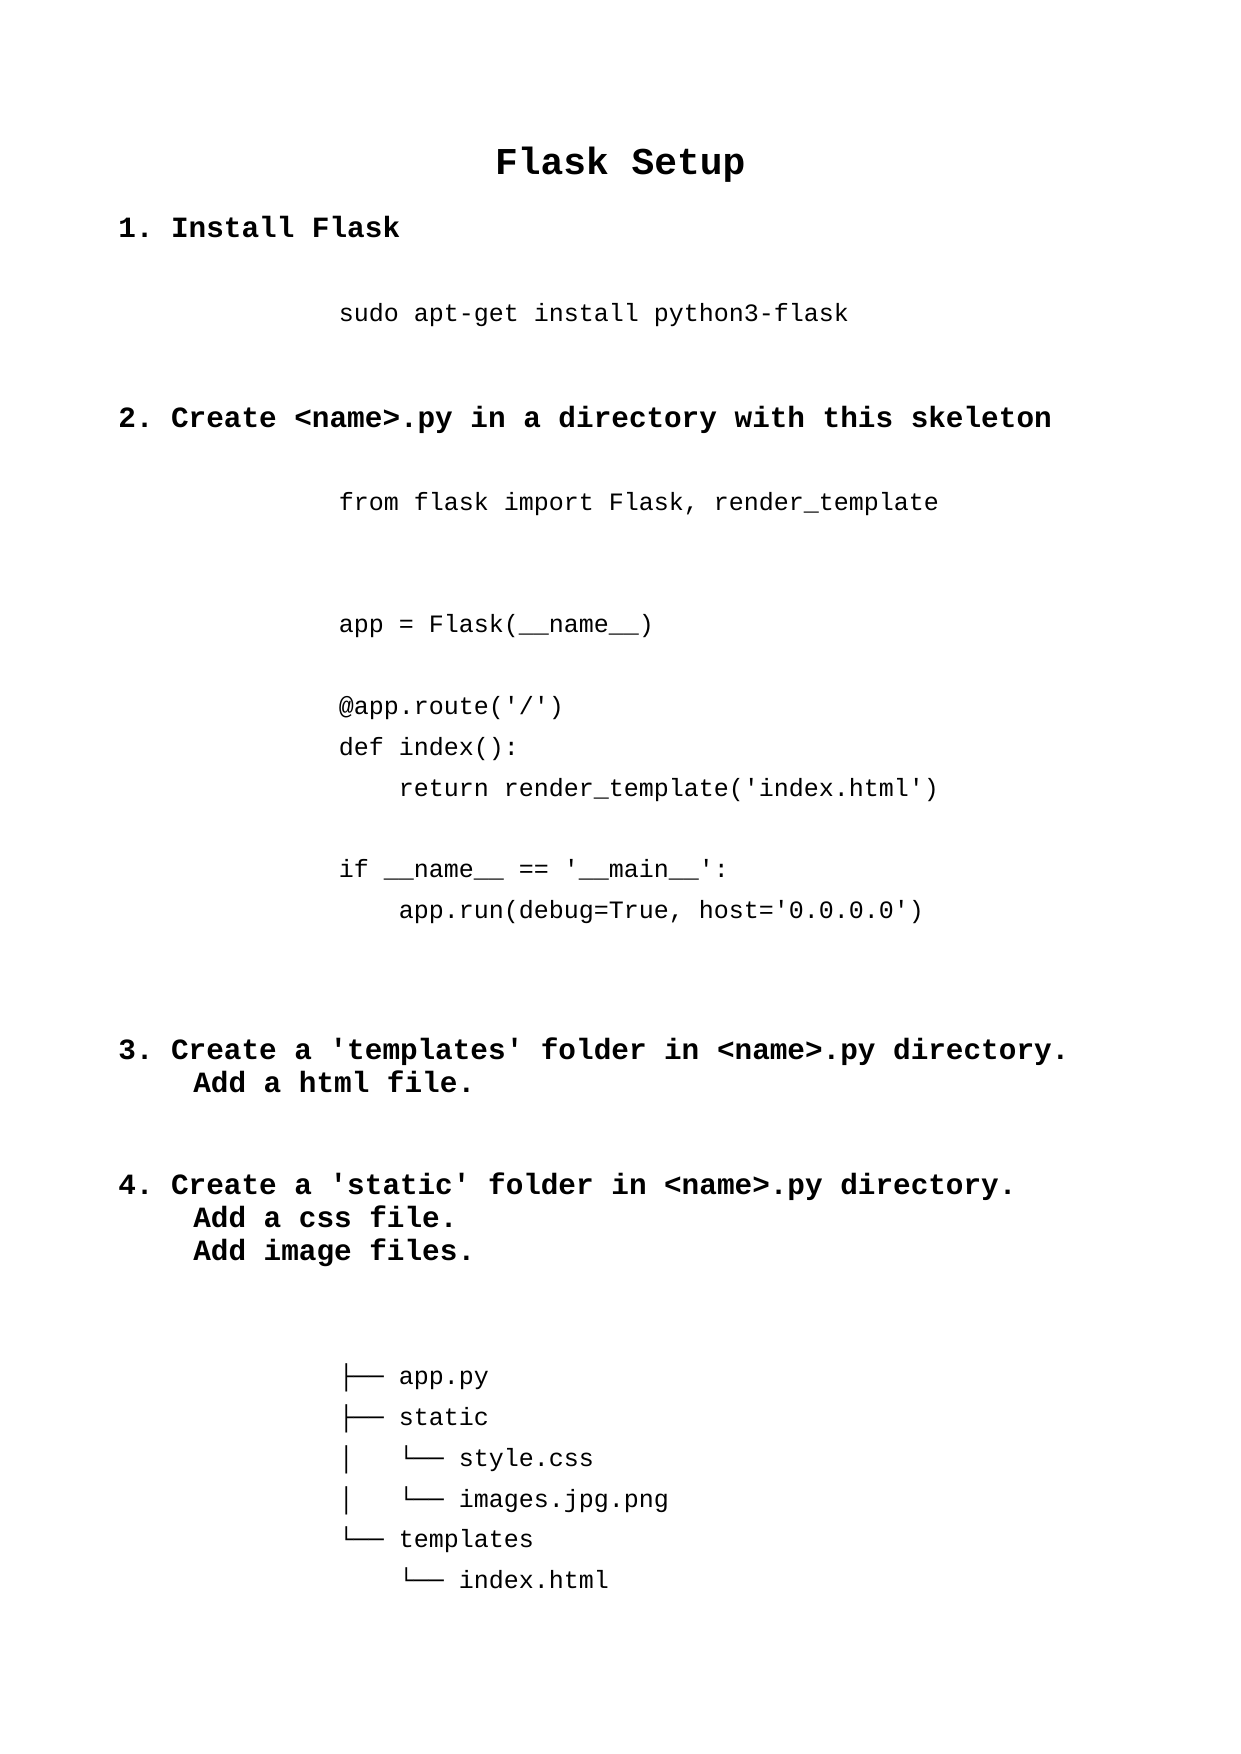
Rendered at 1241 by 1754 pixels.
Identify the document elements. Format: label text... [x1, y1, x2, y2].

text if __name__ == '__main__': [339, 857, 1122, 885]
text sudo apt-get install python3-flask [339, 300, 1122, 328]
subtitle Flask Setup [118, 143, 1122, 186]
subtitle 4. Create a 'static' folder in <name>.py directory. Add a css file. Add image files. [118, 1169, 1122, 1269]
text └── templates [339, 1527, 1122, 1555]
text from flask import Flask, render_template [339, 489, 1122, 518]
subtitle 1. Install Flask [118, 213, 1122, 246]
subtitle 2. Create <name>.py in a directory with this skeleton [118, 403, 1122, 436]
subtitle 3. Create a 'templates' folder in <name>.py directory. Add a html file. [118, 1035, 1122, 1102]
text return render_template('index.html') [339, 775, 1122, 804]
text └── index.html [339, 1568, 1122, 1596]
text │ └── style.css [346, 1445, 1122, 1474]
text ├── static [346, 1404, 1122, 1433]
text │ └── images.jpg.png [346, 1486, 1122, 1514]
text ├── app.py [346, 1364, 1122, 1392]
text app = Flask(__name__) [339, 612, 1122, 640]
text def index(): [339, 734, 1122, 763]
text app.run(debug=True, host='0.0.0.0') [339, 898, 1122, 926]
text @app.route('/') [339, 694, 1122, 722]
